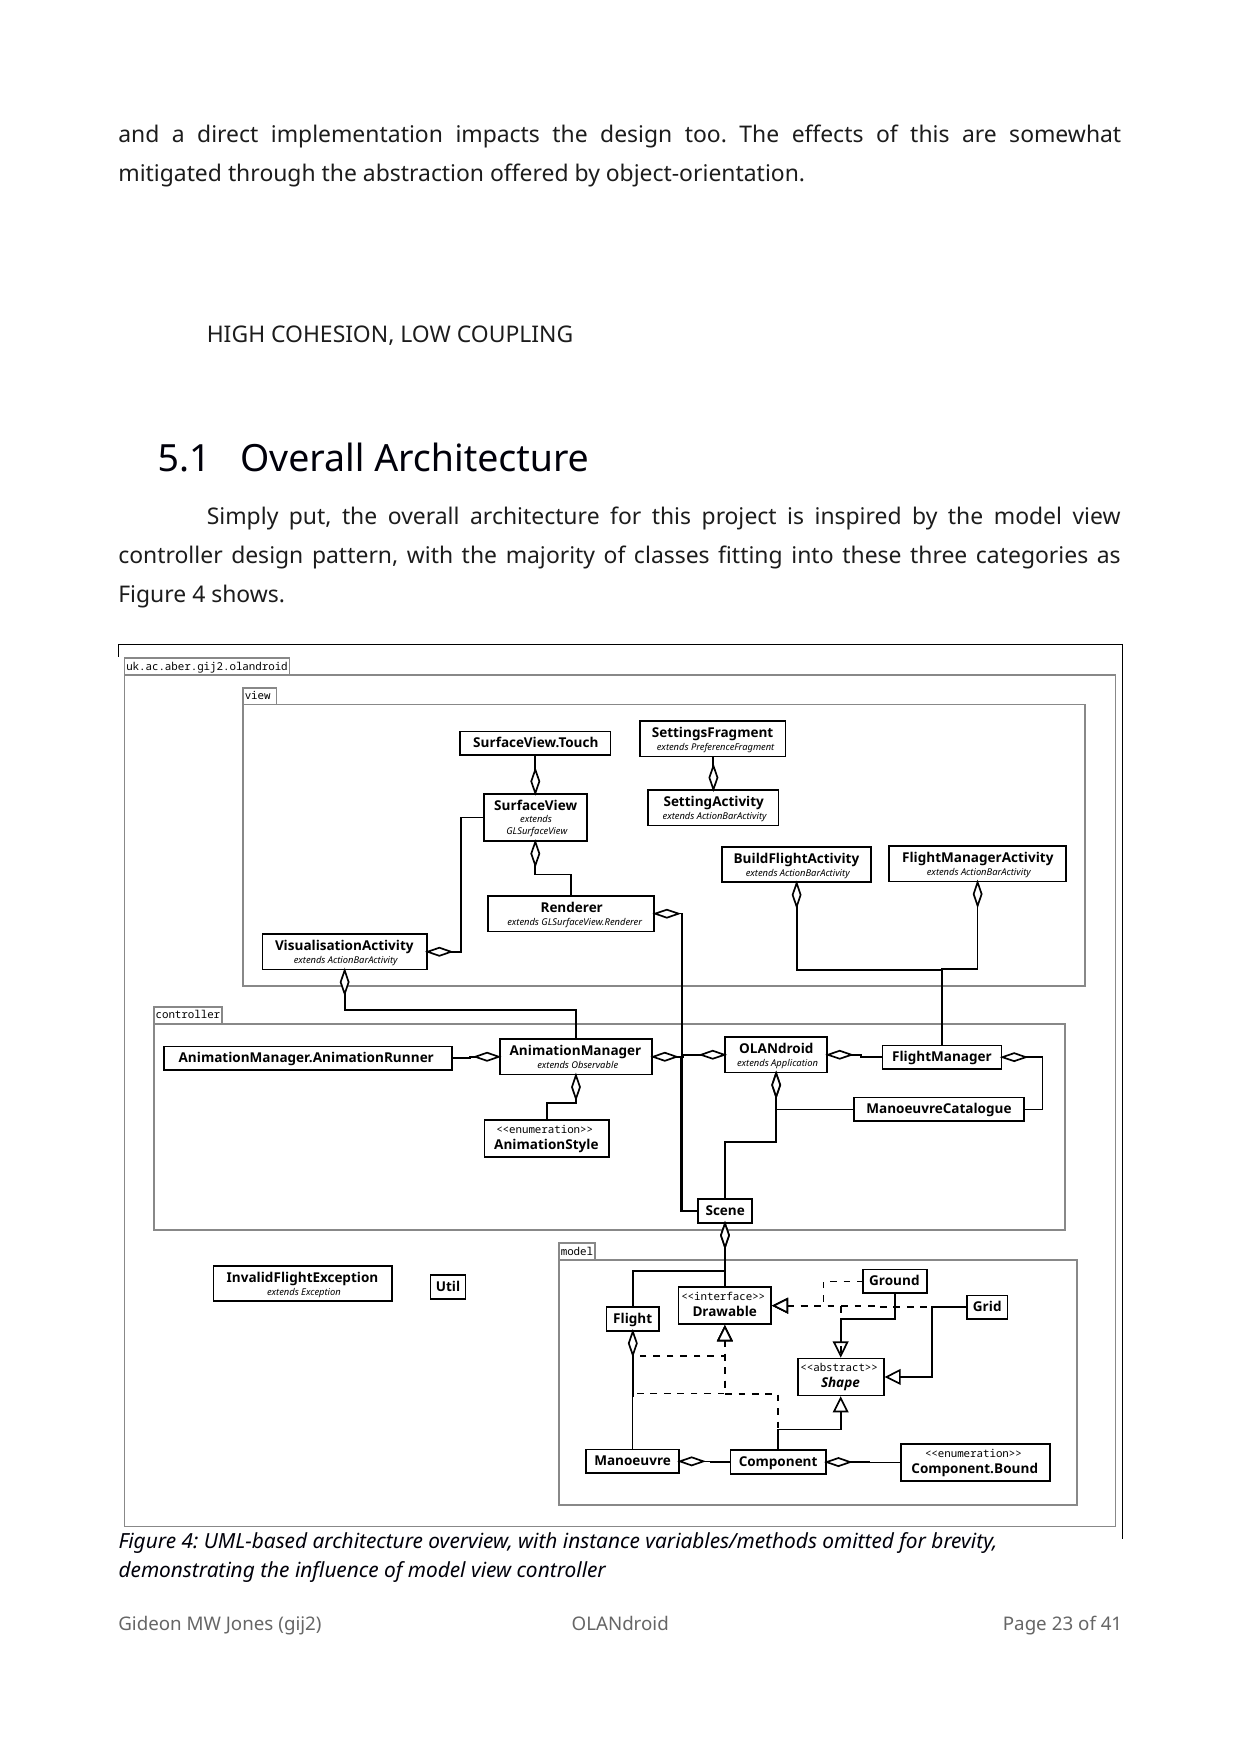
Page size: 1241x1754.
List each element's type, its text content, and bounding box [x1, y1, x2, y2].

text and a direct implementation impacts the design too. The effects of this are somewhat mitigated through the abstraction offered by object-orientation. [118, 118, 1122, 188]
text Simply put, the overall architecture for this project is inspired by the model view controller design pattern, with the majority of classes fitting into these three categories as Figure 4 shows. [118, 500, 1122, 609]
text Figure 4: UML-based architecture overview, with instance variables/methods omitted for brevity, demonstrating the influence of model view controller [118, 669, 1122, 1583]
subtitle Overall Architecture [148, 431, 1122, 482]
text HIGH COHESION, LOW COUPLING [118, 318, 1122, 349]
